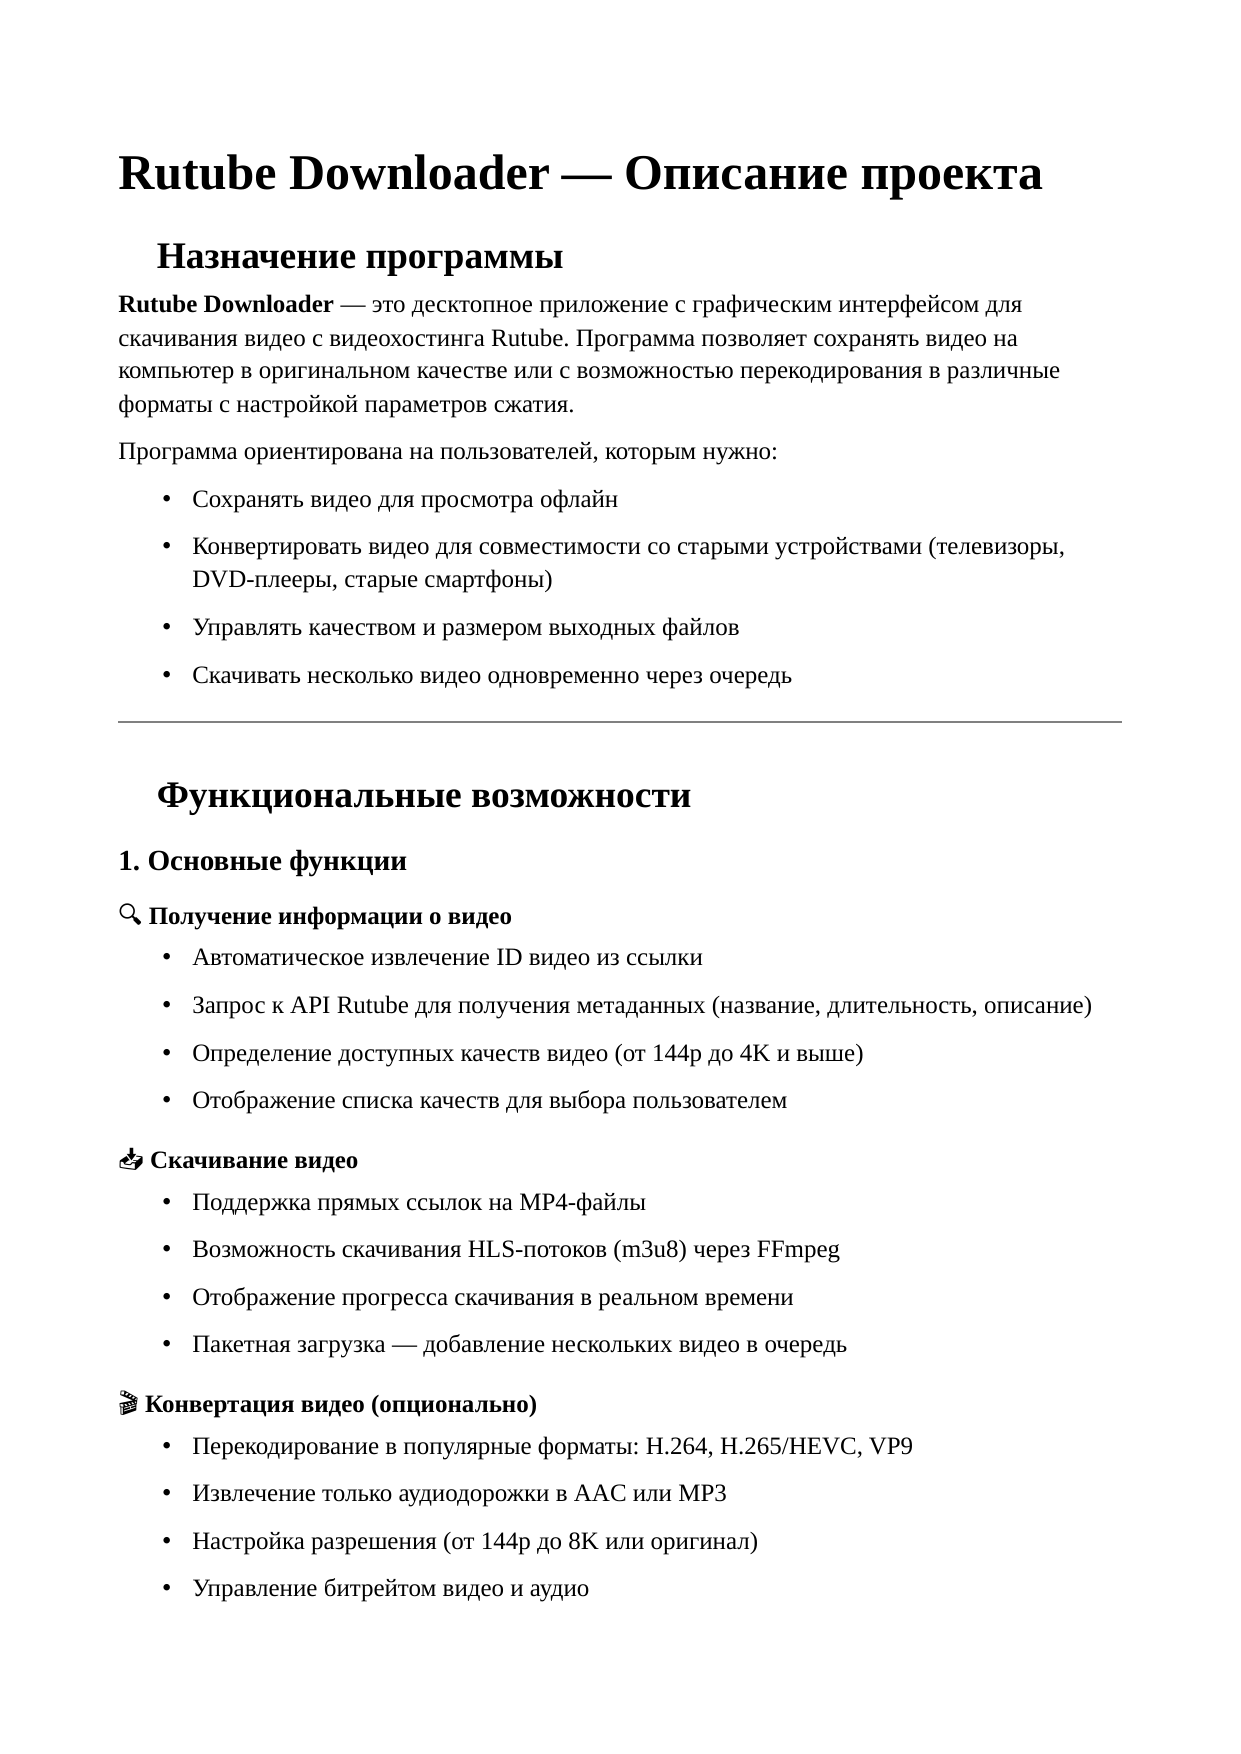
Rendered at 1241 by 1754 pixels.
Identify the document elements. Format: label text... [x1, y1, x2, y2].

list Настройка разрешения (от 144p до 8K или оригинал) [162, 1526, 1122, 1555]
list Пакетная загрузка — добавление нескольких видео в очередь [162, 1329, 1122, 1358]
list Отображение прогресса скачивания в реальном времени [162, 1282, 1122, 1311]
subtitle 1. Основные функции [118, 843, 1122, 876]
list Автоматическое извлечение ID видео из ссылки [162, 942, 1122, 971]
subtitle 🎬 Конвертация видео (опционально) [118, 1389, 1122, 1418]
subtitle 📥 Скачивание видео [118, 1145, 1122, 1174]
subtitle 🔍 Получение информации о видео [118, 901, 1122, 930]
list Управление битрейтом видео и аудио [162, 1573, 1122, 1602]
subtitle 📌 Назначение программы [118, 234, 1122, 277]
list Определение доступных качеств видео (от 144p до 4K и выше) [162, 1038, 1122, 1066]
list Управлять качеством и размером выходных файлов [162, 612, 1122, 641]
list Конвертировать видео для совместимости со старыми устройствами (телевизоры, DVD-плееры, старые смартфоны) [162, 531, 1122, 593]
text Программа ориентирована на пользователей, которым нужно: [118, 436, 1122, 465]
list Поддержка прямых ссылок на MP4-файлы [162, 1187, 1122, 1215]
list Перекодирование в популярные форматы: H.264, H.265/HEVC, VP9 [162, 1431, 1122, 1459]
list Отображение списка качеств для выбора пользователем [162, 1085, 1122, 1114]
text Rutube Downloader — это десктопное приложение с графическим интерфейсом для скачивания видео с видеохостинга Rutube. Программа позволяет сохранять видео на компьютер в оригинальном качестве или с возможностью перекодирования в различные форматы с настройкой параметров сжатия. [118, 289, 1122, 417]
subtitle 🎯 Функциональные возможности [118, 772, 1122, 816]
list Скачивать несколько видео одновременно через очередь [162, 660, 1122, 688]
list Запрос к API Rutube для получения метаданных (название, длительность, описание) [162, 990, 1122, 1019]
subtitle Rutube Downloader — Описание проекта [118, 143, 1122, 201]
list Извлечение только аудиодорожки в AAC или MP3 [162, 1478, 1122, 1507]
list Возможность скачивания HLS-потоков (m3u8) через FFmpeg [162, 1234, 1122, 1263]
list Сохранять видео для просмотра офлайн [162, 484, 1122, 513]
